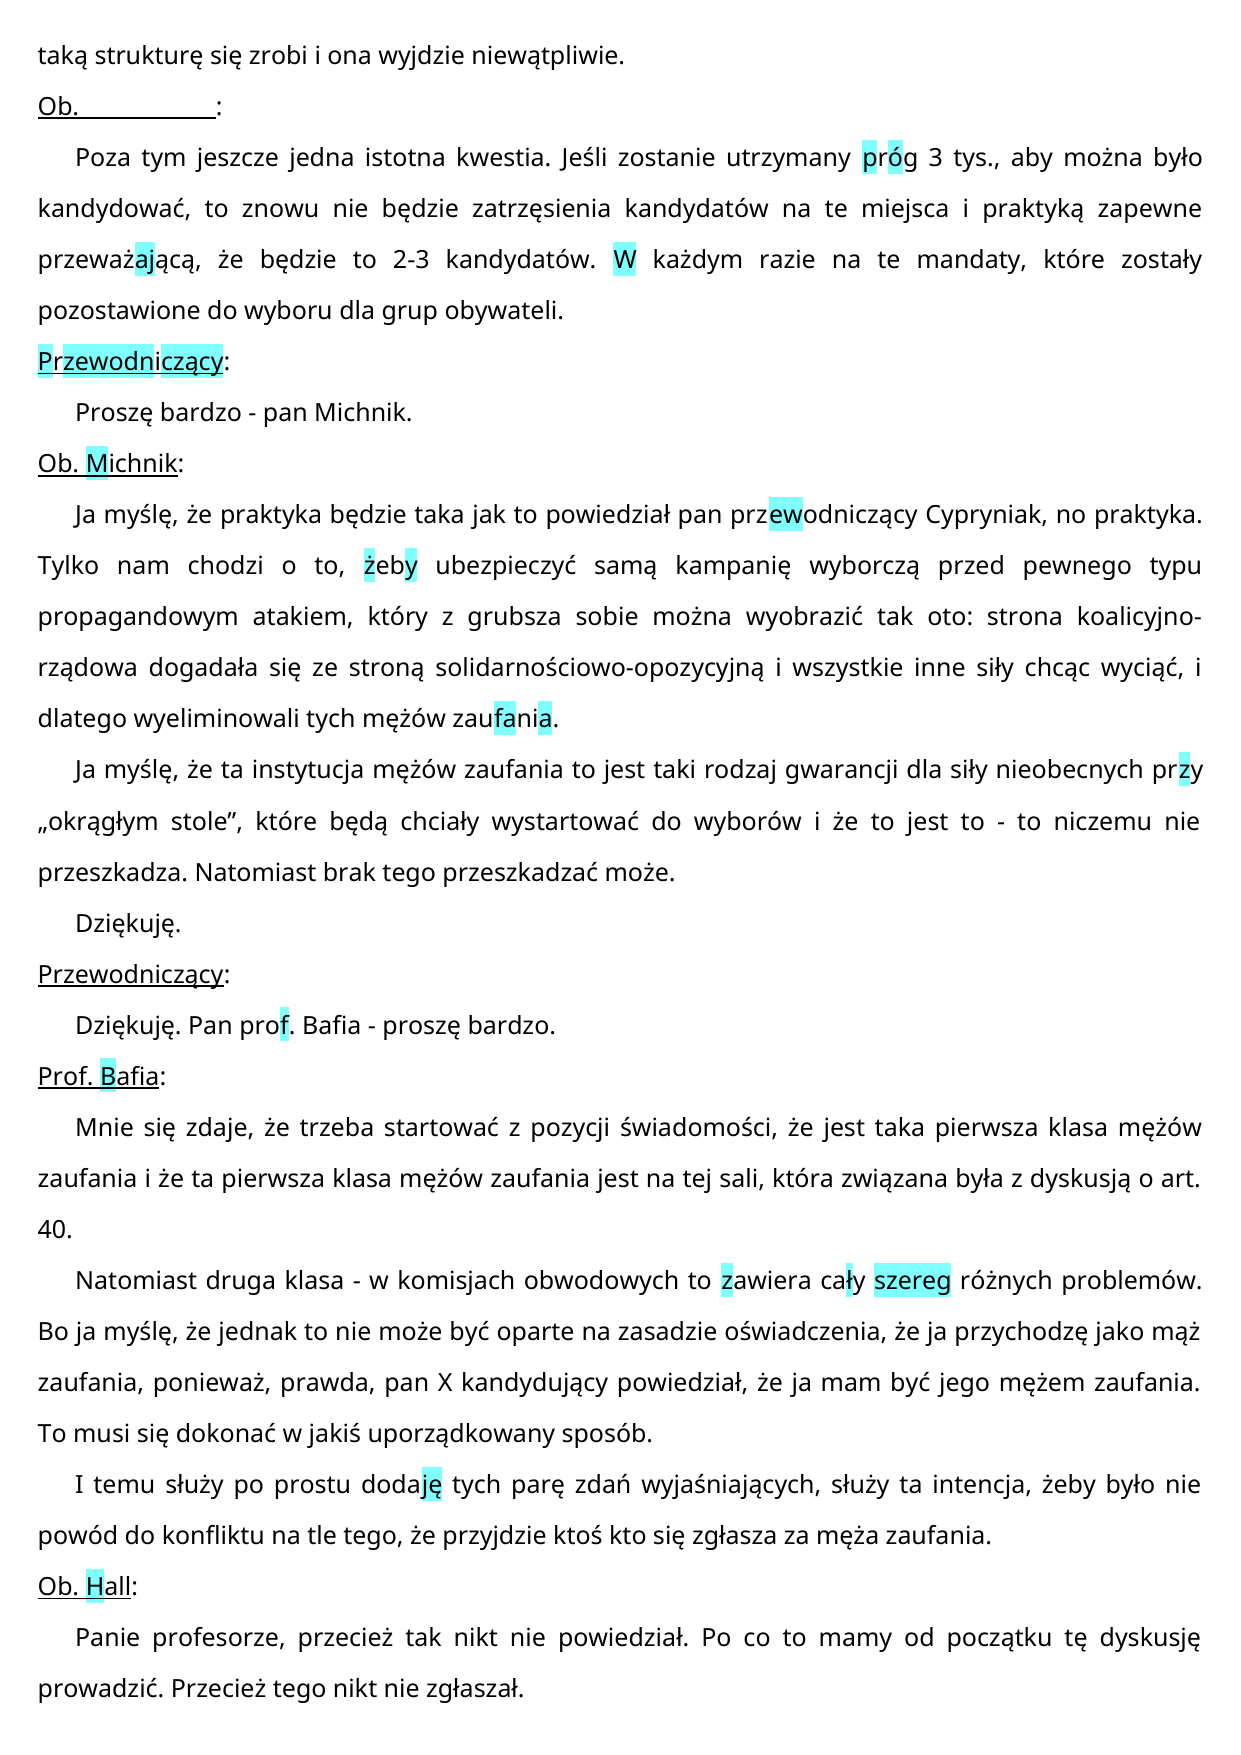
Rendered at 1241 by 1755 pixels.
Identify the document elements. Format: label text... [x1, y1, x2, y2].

text I temu służy po prostu dodaję tych parę zdań wyjaśniających, służy ta intencja, żeby było nie powód do konfliktu na tle tego, że przyjdzie ktoś kto się zgłasza za męża zaufania. [37, 1467, 1203, 1552]
text Ja myślę, że ta instytucja mężów zaufania to jest taki rodzaj gwarancji dla siły nieobecnych przy „okrągłym stole”, które będą chciały wystartować do wyborów i że to jest to - to niczemu nie przeszkadza. Natomiast brak tego przeszkadzać może. [37, 752, 1203, 888]
text Poza tym jeszcze jedna istotna kwestia. Jeśli zostanie utrzymany próg 3 tys., aby można było kandydować, to znowu nie będzie zatrzęsienia kandydatów na te miejsca i praktyką zapewne przeważającą, że będzie to 2-3 kandydatów. W każdym razie na te mandaty, które zostały pozostawione do wyboru dla grup obywateli. [37, 139, 1203, 327]
text Proszę bardzo - pan Michnik. [37, 395, 1203, 429]
text Ob. : [37, 88, 1203, 123]
text Mnie się zdaje, że trzeba startować z pozycji świadomości, że jest taka pierwsza klasa mężów zaufania i że ta pierwsza klasa mężów zaufania jest na tej sali, która związana była z dyskusją o art. 40. [37, 1109, 1203, 1246]
text Dziękuję. Pan prof. Bafia - proszę bardzo. [37, 1007, 1203, 1041]
text Prof. Bafia: [37, 1058, 1203, 1092]
text Przewodniczący: [37, 344, 1203, 378]
text Ob. Michnik: [37, 446, 1203, 480]
text Ja myślę, że praktyka będzie taka jak to powiedział pan przewodniczący Cypryniak, no praktyka. Tylko nam chodzi o to, żeby ubezpieczyć samą kampanię wyborczą przed pewnego typu propagandowym atakiem, który z grubsza sobie można wyobrazić tak oto: strona koalicyjno-rządowa dogadała się ze stroną solidarnościowo-opozycyjną i wszystkie inne siły chcąc wyciąć, i dlatego wyeliminowali tych mężów zaufania. [37, 497, 1203, 735]
text Panie profesorze, przecież tak nikt nie powiedział. Po co to mamy od początku tę dyskusję prowadzić. Przecież tego nikt nie zgłaszał. [37, 1620, 1203, 1705]
text Natomiast druga klasa - w komisjach obwodowych to zawiera cały szereg różnych problemów. Bo ja myślę, że jednak to nie może być oparte na zasadzie oświadczenia, że ja przychodzę jako mąż zaufania, ponieważ, prawda, pan X kandydujący powiedział, że ja mam być jego mężem zaufania. To musi się dokonać w jakiś uporządkowany sposób. [37, 1262, 1203, 1450]
text Ob. Hall: [37, 1569, 1203, 1603]
text Przewodniczący: [37, 956, 1203, 990]
text Dziękuję. [37, 905, 1203, 939]
text taką strukturę się zrobi i ona wyjdzie niewątpliwie. [37, 37, 1203, 72]
